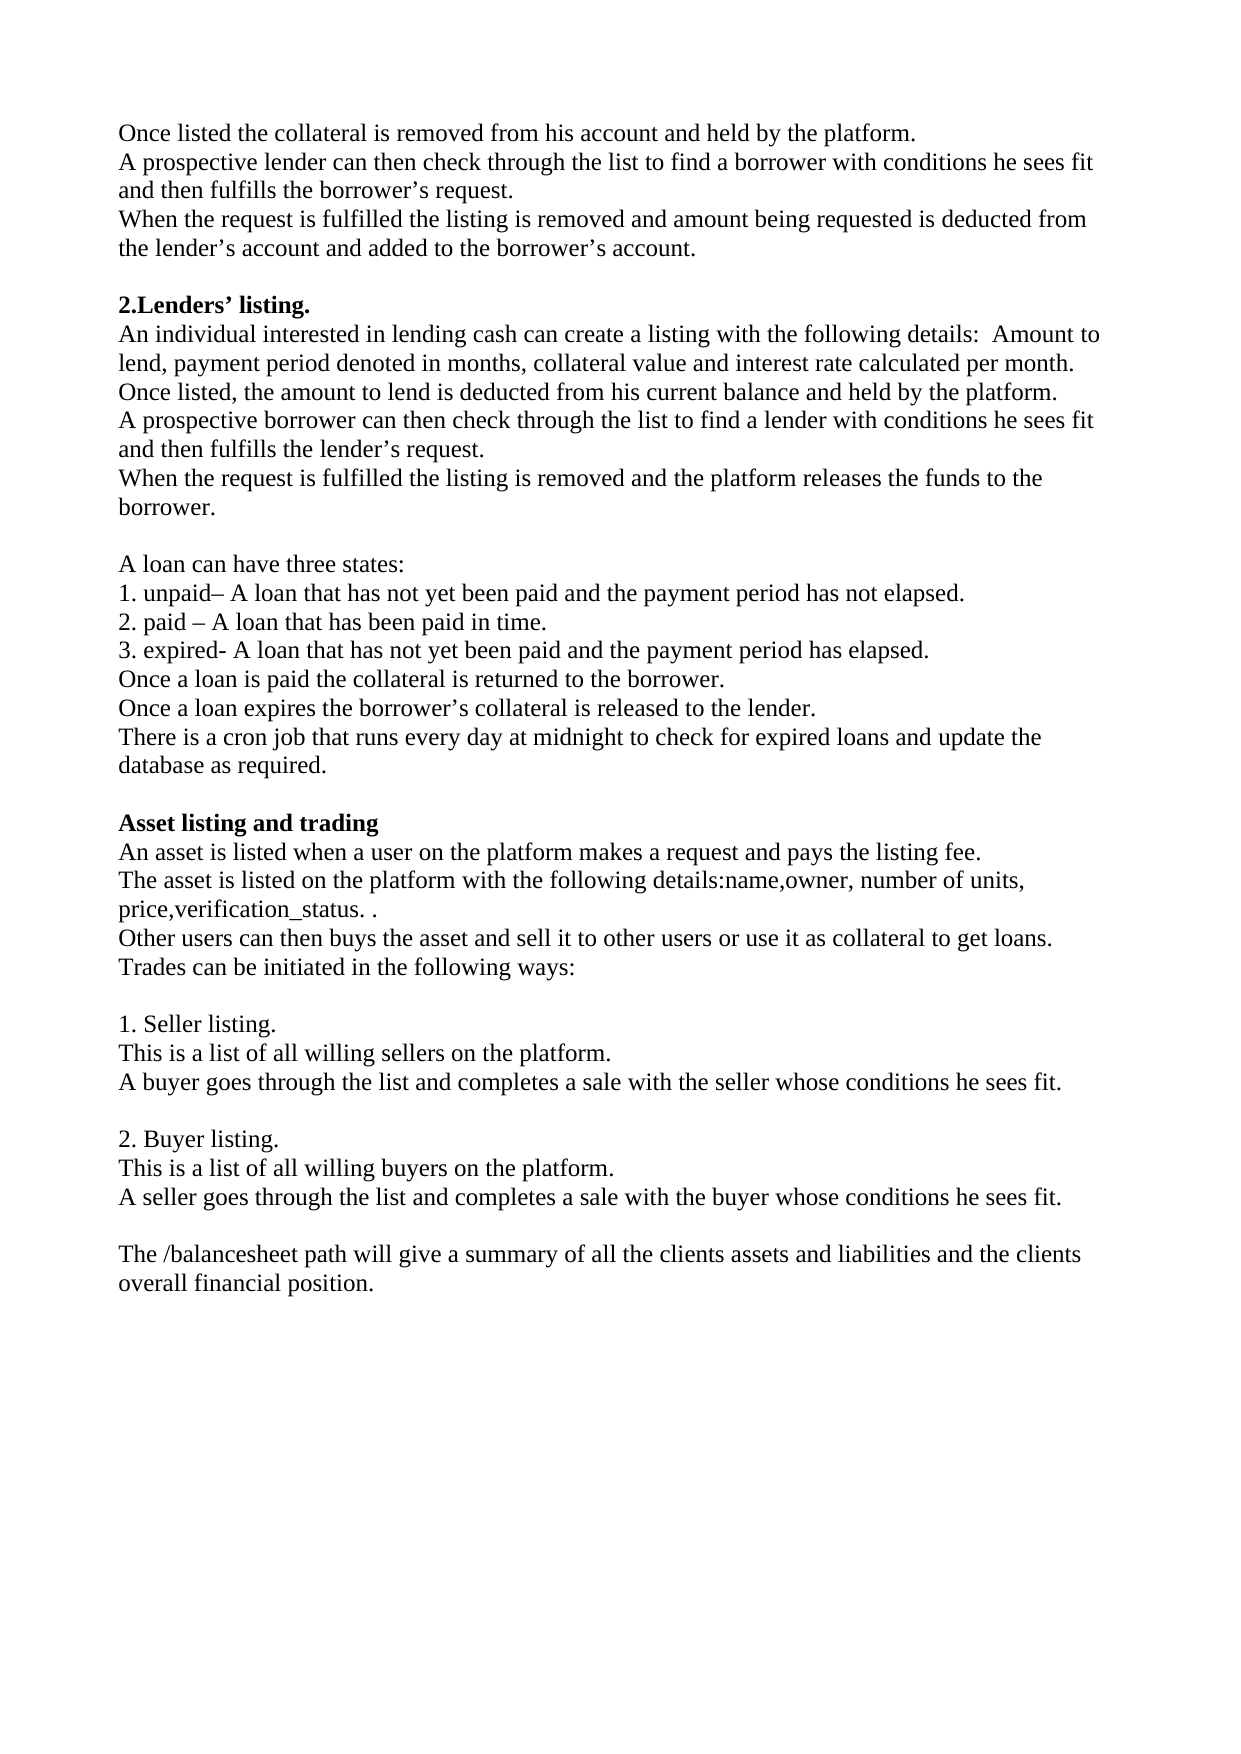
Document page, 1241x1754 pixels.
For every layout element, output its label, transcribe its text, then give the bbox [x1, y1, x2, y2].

text Once listed the collateral is removed from his account and held by the platform. [118, 118, 1122, 147]
text A seller goes through the list and completes a sale with the buyer whose conditions he sees fit. [118, 1182, 1122, 1211]
text 2. Buyer listing. [118, 1124, 1122, 1153]
text A buyer goes through the list and completes a sale with the seller whose conditions he sees fit. [118, 1067, 1122, 1096]
text Asset listing and trading [118, 808, 1122, 837]
text A prospective borrower can then check through the list to find a lender with conditions he sees fit and then fulfills the lender’s request. [118, 406, 1122, 463]
text An asset is listed when a user on the platform makes a request and pays the listing fee. [118, 837, 1122, 866]
text This is a list of all willing buyers on the platform. [118, 1153, 1122, 1182]
text A prospective lender can then check through the list to find a borrower with conditions he sees fit and then fulfills the borrower’s request. [118, 147, 1122, 204]
text This is a list of all willing sellers on the platform. [118, 1038, 1122, 1067]
text Once listed, the amount to lend is deducted from his current balance and held by the platform. [118, 377, 1122, 406]
text Trades can be initiated in the following ways: [118, 952, 1122, 1009]
text A loan can have three states: [118, 549, 1122, 578]
text 3. expired- A loan that has not yet been paid and the payment period has elapsed. [118, 636, 1122, 664]
text When the request is fulfilled the listing is removed and amount being requested is deducted from the lender’s account and added to the borrower’s account. [118, 204, 1122, 262]
text 1. unpaid– A loan that has not yet been paid and the payment period has not elapsed. [118, 578, 1122, 607]
text The /balancesheet path will give a summary of all the clients assets and liabilities and the clients overall financial position. [118, 1239, 1122, 1297]
text An individual interested in lending cash can create a listing with the following details: Amount to lend, payment period denoted in months, collateral value and interest rate calculated per month. [118, 319, 1122, 377]
text Once a loan is paid the collateral is returned to the borrower. [118, 664, 1122, 693]
text 2. paid – A loan that has been paid in time. [118, 607, 1122, 636]
text Other users can then buys the asset and sell it to other users or use it as collateral to get loans. [118, 923, 1122, 952]
text 2.Lenders’ listing. [118, 291, 1122, 319]
text The asset is listed on the platform with the following details:name,owner, number of units, price,verification_status. . [118, 866, 1122, 923]
text There is a cron job that runs every day at midnight to check for expired loans and update the database as required. [118, 722, 1122, 779]
text 1. Seller listing. [118, 1009, 1122, 1038]
text Once a loan expires the borrower’s collateral is released to the lender. [118, 693, 1122, 722]
text When the request is fulfilled the listing is removed and the platform releases the funds to the borrower. [118, 463, 1122, 521]
